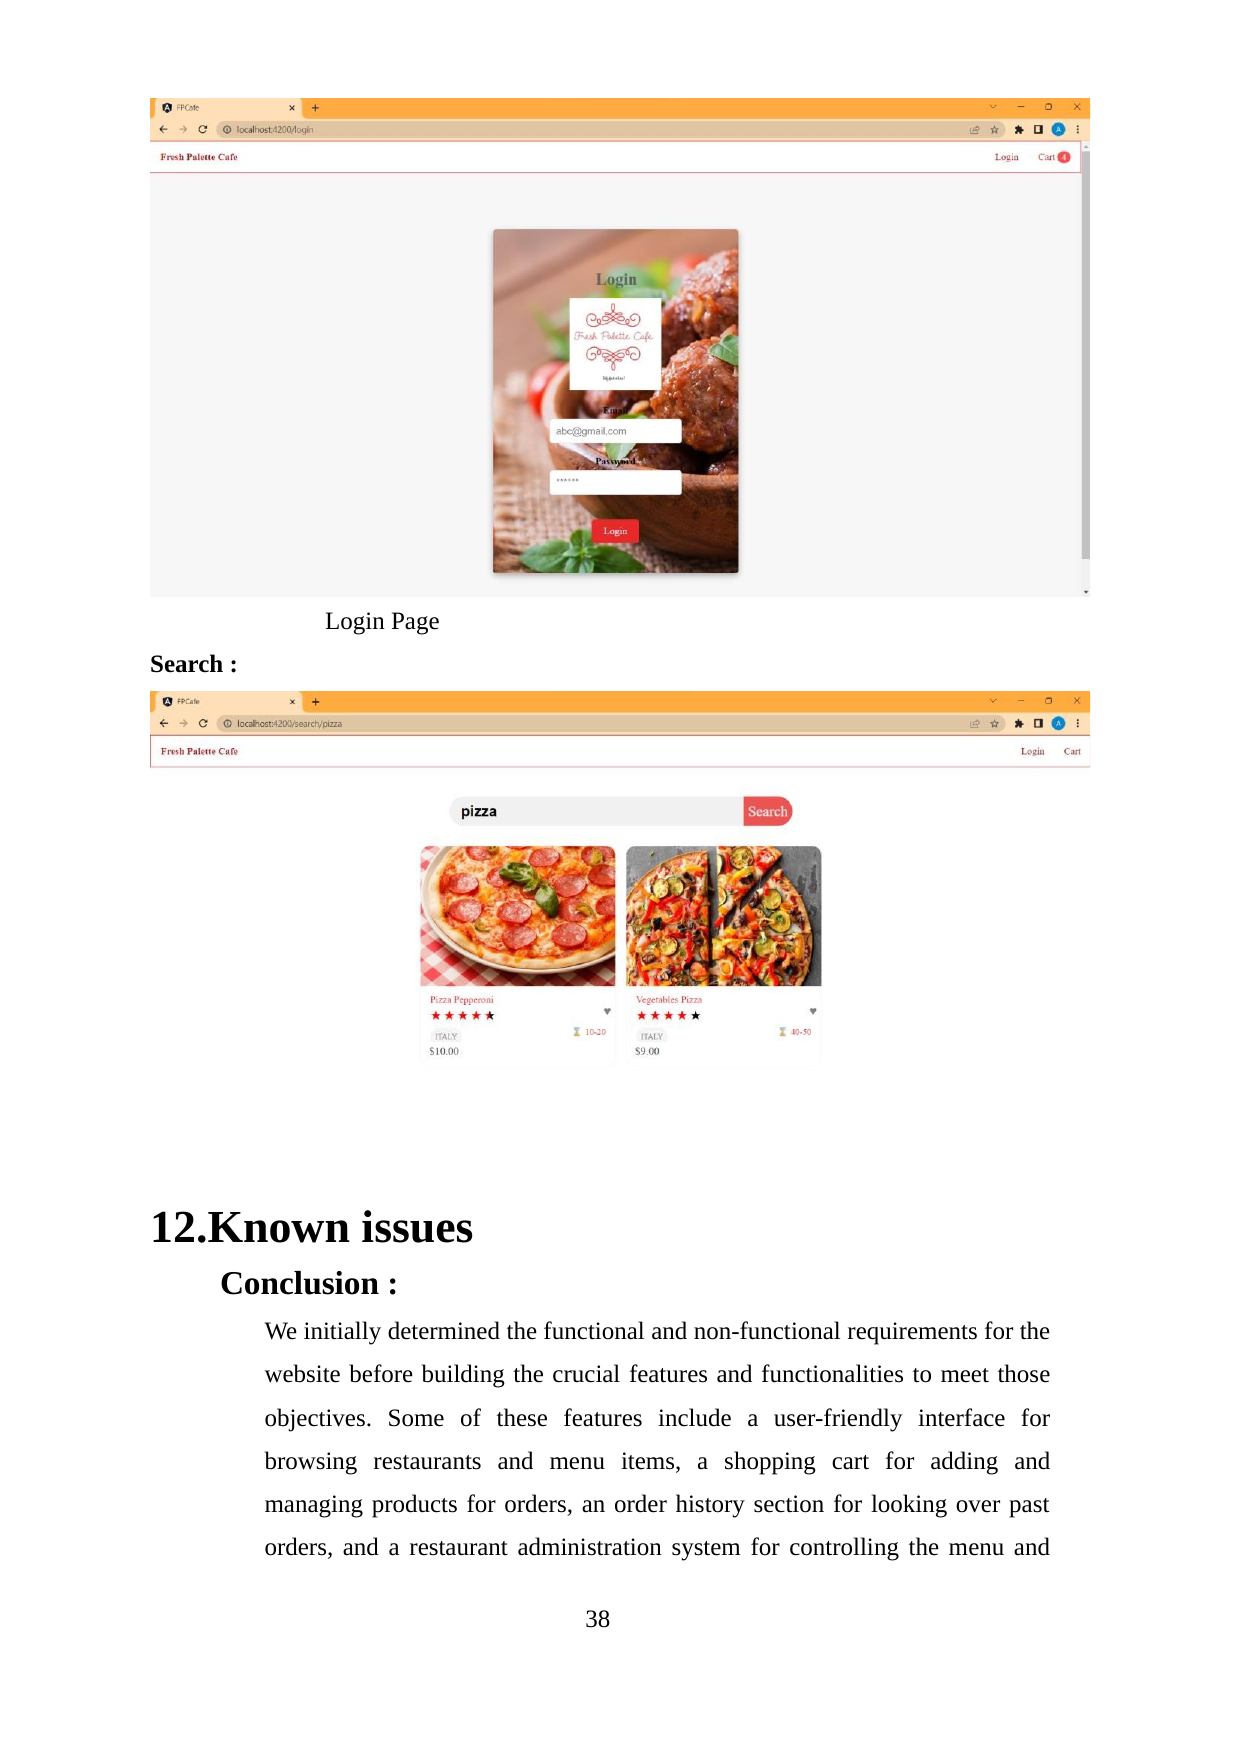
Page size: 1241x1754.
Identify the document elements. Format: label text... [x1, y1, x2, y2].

subtitle Search : [150, 649, 1052, 677]
subtitle Login Page [150, 606, 1052, 634]
text 12.Known issues [150, 1200, 1025, 1253]
text Conclusion : [151, 1263, 1090, 1301]
text We initially determined the functional and non-functional requirements for the website before building the crucial features and functionalities to meet those objectives. Some of these features include a user-friendly interface for browsing restaurants and menu items, a shopping cart for adding and managing products for orders, an order history section for looking over past orders, and a restaurant administration system for controlling the menu and [264, 1316, 1051, 1561]
